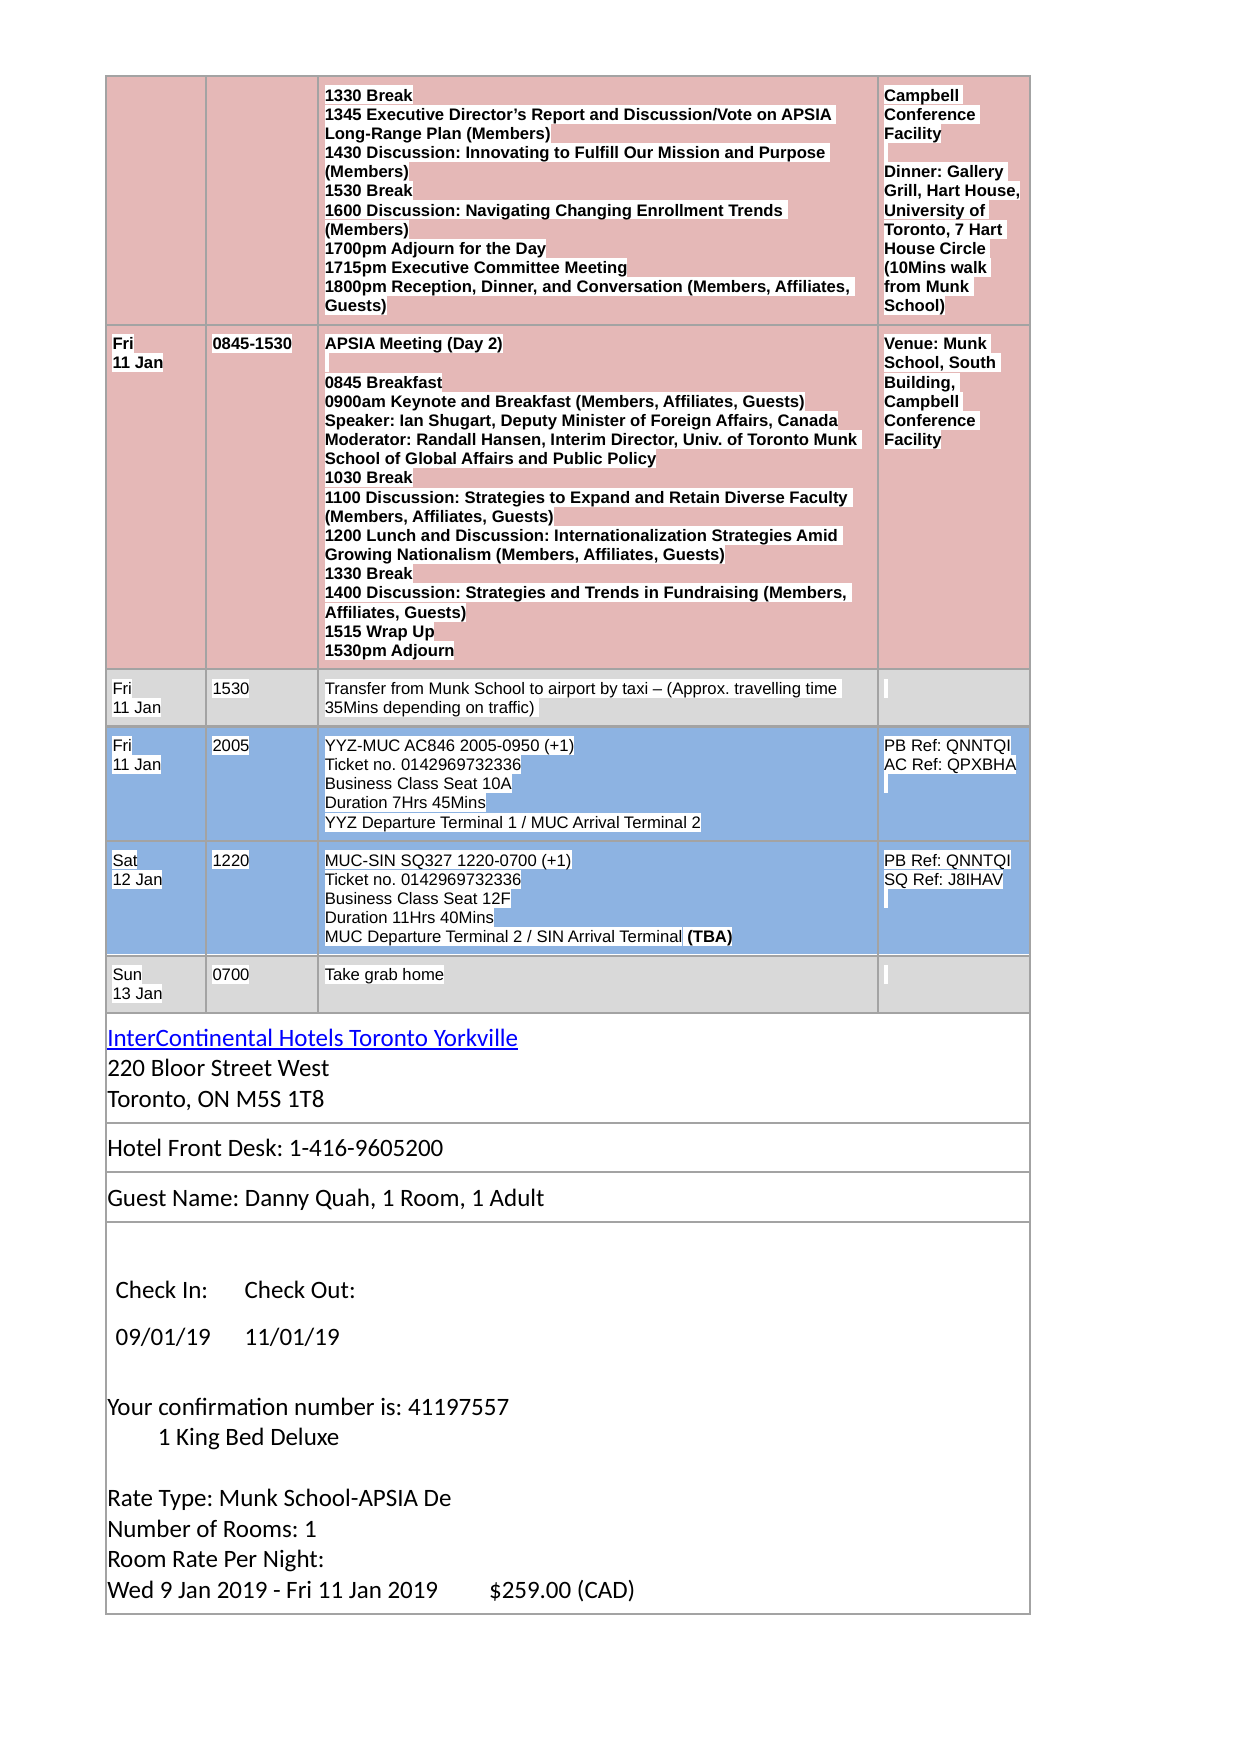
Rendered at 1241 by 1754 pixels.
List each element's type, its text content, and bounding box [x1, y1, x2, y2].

table_cell YYZ-MUC AC846 2005-0950 (+1) Ticket no. 0142969732336 Business Class Seat 10A Duration 7Hrs 45Mins YYZ Departure Terminal 1 / MUC Arrival Terminal 2 [319, 728, 877, 840]
table_cell PB Ref: QNNTQI AC Ref: QPXBHA [879, 728, 1029, 840]
table_cell Campbell Conference Facility Dinner: Gallery Grill, Hart House, University of Toronto, 7 Hart House Circle (10Mins walk from Munk School) [879, 77, 1029, 324]
table_cell Your confirmation number is: 41197557 1 King Bed Deluxe Rate Type: Munk School-APSIA De Number of Rooms: 1 Room Rate Per Night: Wed 9 Jan 2019 - Fri 11 Jan 2019 $259.00 (CAD) [107, 1223, 1029, 1613]
table_cell [207, 77, 317, 324]
table_header Check Out: [236, 1266, 369, 1313]
table_cell 1530 [207, 670, 317, 725]
table_cell 0845-1530 [207, 326, 317, 668]
table_cell Venue: Munk School, South Building, Campbell Conference Facility [879, 326, 1029, 668]
table_cell Fri 11 Jan [107, 326, 205, 668]
table_cell APSIA Meeting (Day 2) 0845 Breakfast 0900am Keynote and Breakfast (Members, Affiliates, Guests) Speaker: Ian Shugart, Deputy Minister of Foreign Affairs, Canada Moderator: Randall Hansen, Interim Director, Univ. of Toronto Munk School of Global Affairs and Public Policy 1030 Break 1100 Discussion: Strategies to Expand and Retain Diverse Faculty (Members, Affiliates, Guests) 1200 Lunch and Discussion: Internationalization Strategies Amid Growing Nationalism (Members, Affiliates, Guests) 1330 Break 1400 Discussion: Strategies and Trends in Fundraising (Members, Affiliates, Guests) 1515 Wrap Up 1530pm Adjourn [319, 326, 877, 668]
table_cell Sat 12 Jan [107, 842, 205, 954]
table_cell Take grab home [319, 957, 877, 1012]
table_cell Sun 13 Jan [107, 957, 205, 1012]
table_cell Fri 11 Jan [107, 670, 205, 725]
table_cell Hotel Front Desk: 1-416-9605200 [107, 1124, 1029, 1171]
table_cell 1330 Break 1345 Executive Director’s Report and Discussion/Vote on APSIA Long-Range Plan (Members) 1430 Discussion: Innovating to Fulfill Our Mission and Purpose (Members) 1530 Break 1600 Discussion: Navigating Changing Enrollment Trends (Members) 1700pm Adjourn for the Day 1715pm Executive Committee Meeting 1800pm Reception, Dinner, and Conversation (Members, Affiliates, Guests) [319, 77, 877, 324]
table_header Check In: [107, 1266, 236, 1313]
table_cell InterContinental Hotels Toronto Yorkville 220 Bloor Street West Toronto, ON M5S 1T8 [107, 1014, 1029, 1122]
table_cell Guest Name: Danny Quah, 1 Room, 1 Adult [107, 1173, 1029, 1221]
table_cell [879, 670, 1029, 725]
table_cell PB Ref: QNNTQI SQ Ref: J8IHAV [879, 842, 1029, 954]
table_cell 0700 [207, 957, 317, 1012]
table_cell 09/01/19 [107, 1313, 236, 1360]
table_cell 11/01/19 [236, 1313, 369, 1360]
table_cell MUC-SIN SQ327 1220-0700 (+1) Ticket no. 0142969732336 Business Class Seat 12F Duration 11Hrs 40Mins MUC Departure Terminal 2 / SIN Arrival Terminal (TBA) [319, 842, 877, 954]
table_cell Transfer from Munk School to airport by taxi – (Approx. travelling time 35Mins depending on traffic) [319, 670, 877, 725]
table_cell [107, 77, 205, 324]
table_cell Fri 11 Jan [107, 728, 205, 840]
table_cell 1220 [207, 842, 317, 954]
table_cell [879, 957, 1029, 1012]
table_cell 2005 [207, 728, 317, 840]
